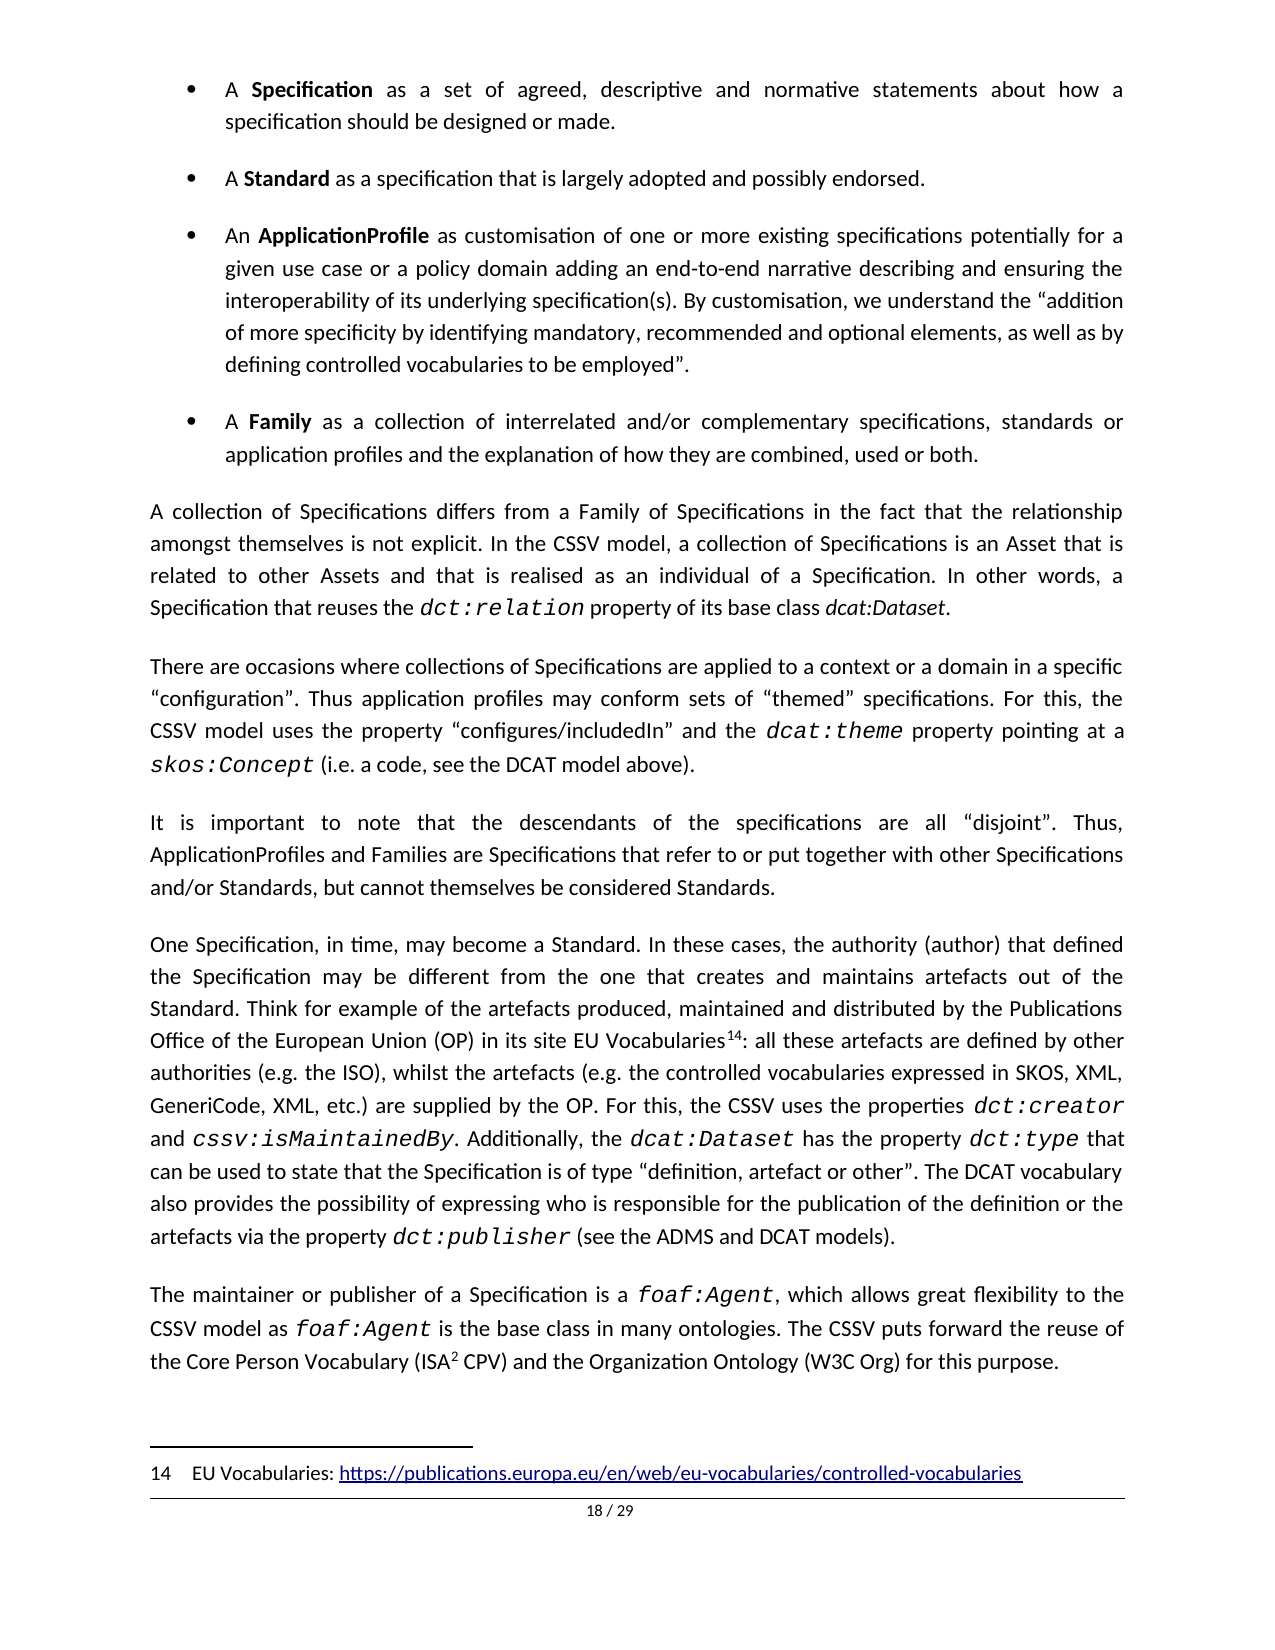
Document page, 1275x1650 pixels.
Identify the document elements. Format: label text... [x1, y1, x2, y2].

text A collection of Specifications differs from a Family of Specifications in the fact that the relationship amongst themselves is not explicit. In the CSSV model, a collection of Specifications is an Asset that is related to other Assets and that is realised as an individual of a Specification. In other words, a Specification that reuses the dct:relation property of its base class dcat:Dataset. [150, 497, 1125, 623]
list An ApplicationProfile as customisation of one or more existing specifications potentially for a given use case or a policy domain adding an end-to-end narrative describing and ensuring the interoperability of its underlying specification(s). By customisation, we understand the “addition of more specificity by identifying mandatory, recommended and optional elements, as well as by defining controlled vocabularies to be employed”. [187, 222, 1125, 378]
text EU Vocabularies: https://publications.europa.eu/en/web/eu-vocabularies/controlled-vocabularies [150, 1460, 1125, 1485]
list A Specification as a set of agreed, descriptive and normative statements about how a specification should be designed or made. [187, 75, 1125, 135]
text The maintainer or publisher of a Specification is a foaf:Agent, which allows great flexibility to the CSSV model as foaf:Agent is the base class in many ontologies. The CSSV puts forward the reuse of the Core Person Vocabulary (ISA2 CPV) and the Organization Ontology (W3C Org) for this purpose. [150, 1280, 1125, 1375]
text There are occasions where collections of Specifications are applied to a context or a domain in a specific “configuration”. Thus application profiles may conform sets of “themed” specifications. For this, the CSSV model uses the property “configures/includedIn” and the dcat:theme property pointing at a skos:Concept (i.e. a code, see the DCAT model above). [150, 652, 1125, 779]
list A Family as a collection of interrelated and/or complementary specifications, standards or application profiles and the explanation of how they are combined, used or both. [187, 407, 1125, 468]
text One Specification, in time, may become a Standard. In these cases, the authority (author) that defined the Specification may be different from the one that creates and maintains artefacts out of the Standard. Think for example of the artefacts produced, maintained and distributed by the Publications Office of the European Union (OP) in its site EU Vocabularies: all these artefacts are defined by other authorities (e.g. the ISO), whilst the artefacts (e.g. the controlled vocabularies expressed in SKOS, XML, GeneriCode, XML, etc.) are supplied by the OP. For this, the CSSV uses the properties dct:creator and cssv:isMaintainedBy. Additionally, the dcat:Dataset has the property dct:type that can be used to state that the Specification is of type “definition, artefact or other”. The DCAT vocabulary also provides the possibility of expressing who is responsible for the publication of the definition or the artefacts via the property dct:publisher (see the ADMS and DCAT models). [150, 930, 1125, 1251]
list A Standard as a specification that is largely adopted and possibly endorsed. [187, 164, 1125, 192]
text It is important to note that the descendants of the specifications are all “disjoint”. Thus, ApplicationProfiles and Families are Specifications that refer to or put together with other Specifications and/or Standards, but cannot themselves be considered Standards. [150, 808, 1125, 901]
